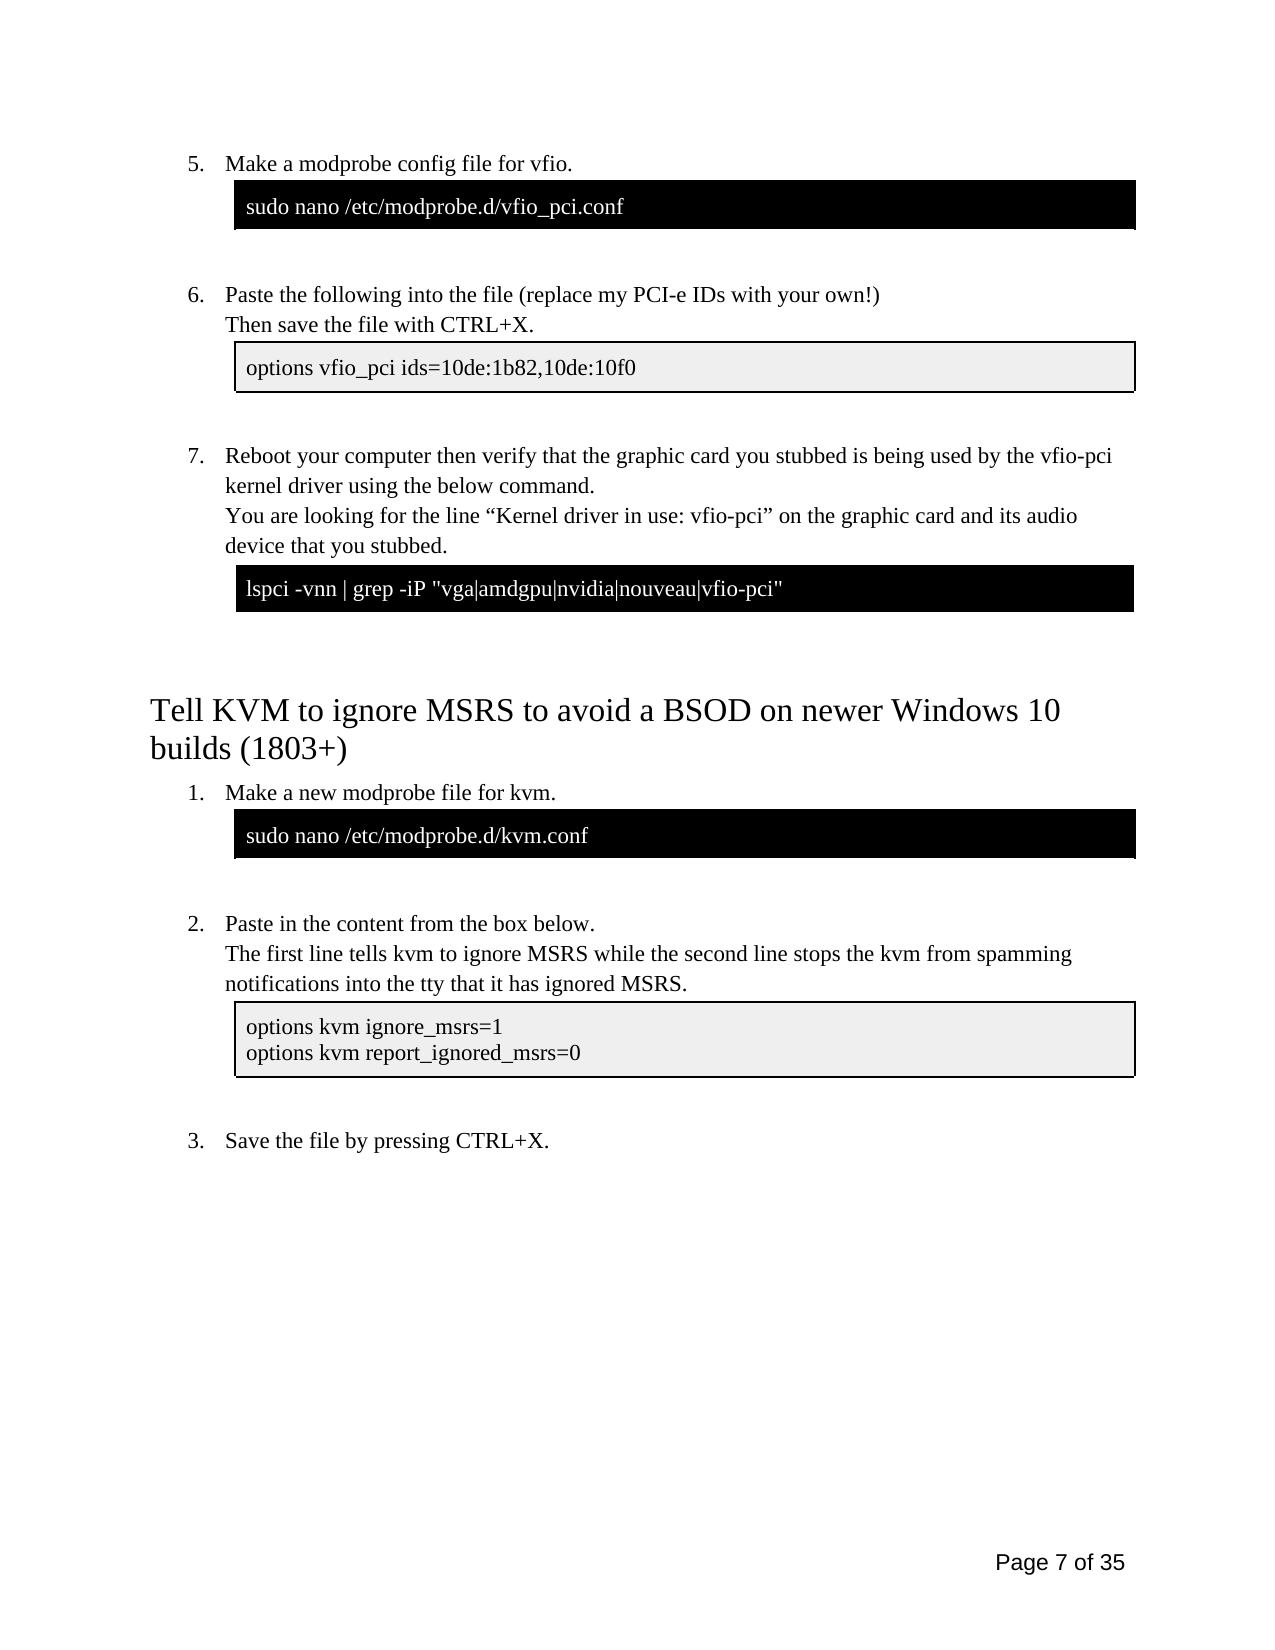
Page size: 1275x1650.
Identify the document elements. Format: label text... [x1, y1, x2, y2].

list Make a new modprobe file for kvm. [187, 779, 1125, 805]
table_cell [236, 232, 1134, 279]
list Reboot your computer then verify that the graphic card you stubbed is being used by the vfio-pci kernel driver using the below command. You are looking for the line “Kernel driver in use: vfio-pci” on the graphic card and its audio device that you stubbed. [187, 442, 1125, 559]
table_cell [236, 861, 1134, 908]
table_cell [236, 393, 1134, 440]
table_cell [236, 1078, 1134, 1125]
table_header options vfio_pci ids=10de:1b82,10de:10f0 [236, 343, 1134, 391]
table_header sudo nano /etc/modprobe.d/vfio_pci.conf [236, 182, 1134, 229]
table_header sudo nano /etc/modprobe.d/kvm.conf [236, 811, 1134, 858]
list Save the file by pressing CTRL+X. [187, 1127, 1125, 1154]
list Make a modprobe config file for vfio. [187, 150, 1125, 176]
table_header options kvm ignore_msrs=1 options kvm report_ignored_msrs=0 [236, 1003, 1134, 1076]
subtitle Tell KVM to ignore MSRS to avoid a BSOD on newer Windows 10 builds (1803+) [150, 652, 1125, 767]
table_header lspci -vnn | grep -iP "vga|amdgpu|nvidia|nouveau|vfio-pci" [236, 565, 1134, 612]
list Paste the following into the file (replace my PCI-e IDs with your own!) Then save the file with CTRL+X. [187, 281, 1125, 337]
list Paste in the content from the box below. The first line tells kvm to ignore MSRS while the second line stops the kvm from spamming notifications into the tty that it has ignored MSRS. [187, 910, 1125, 997]
